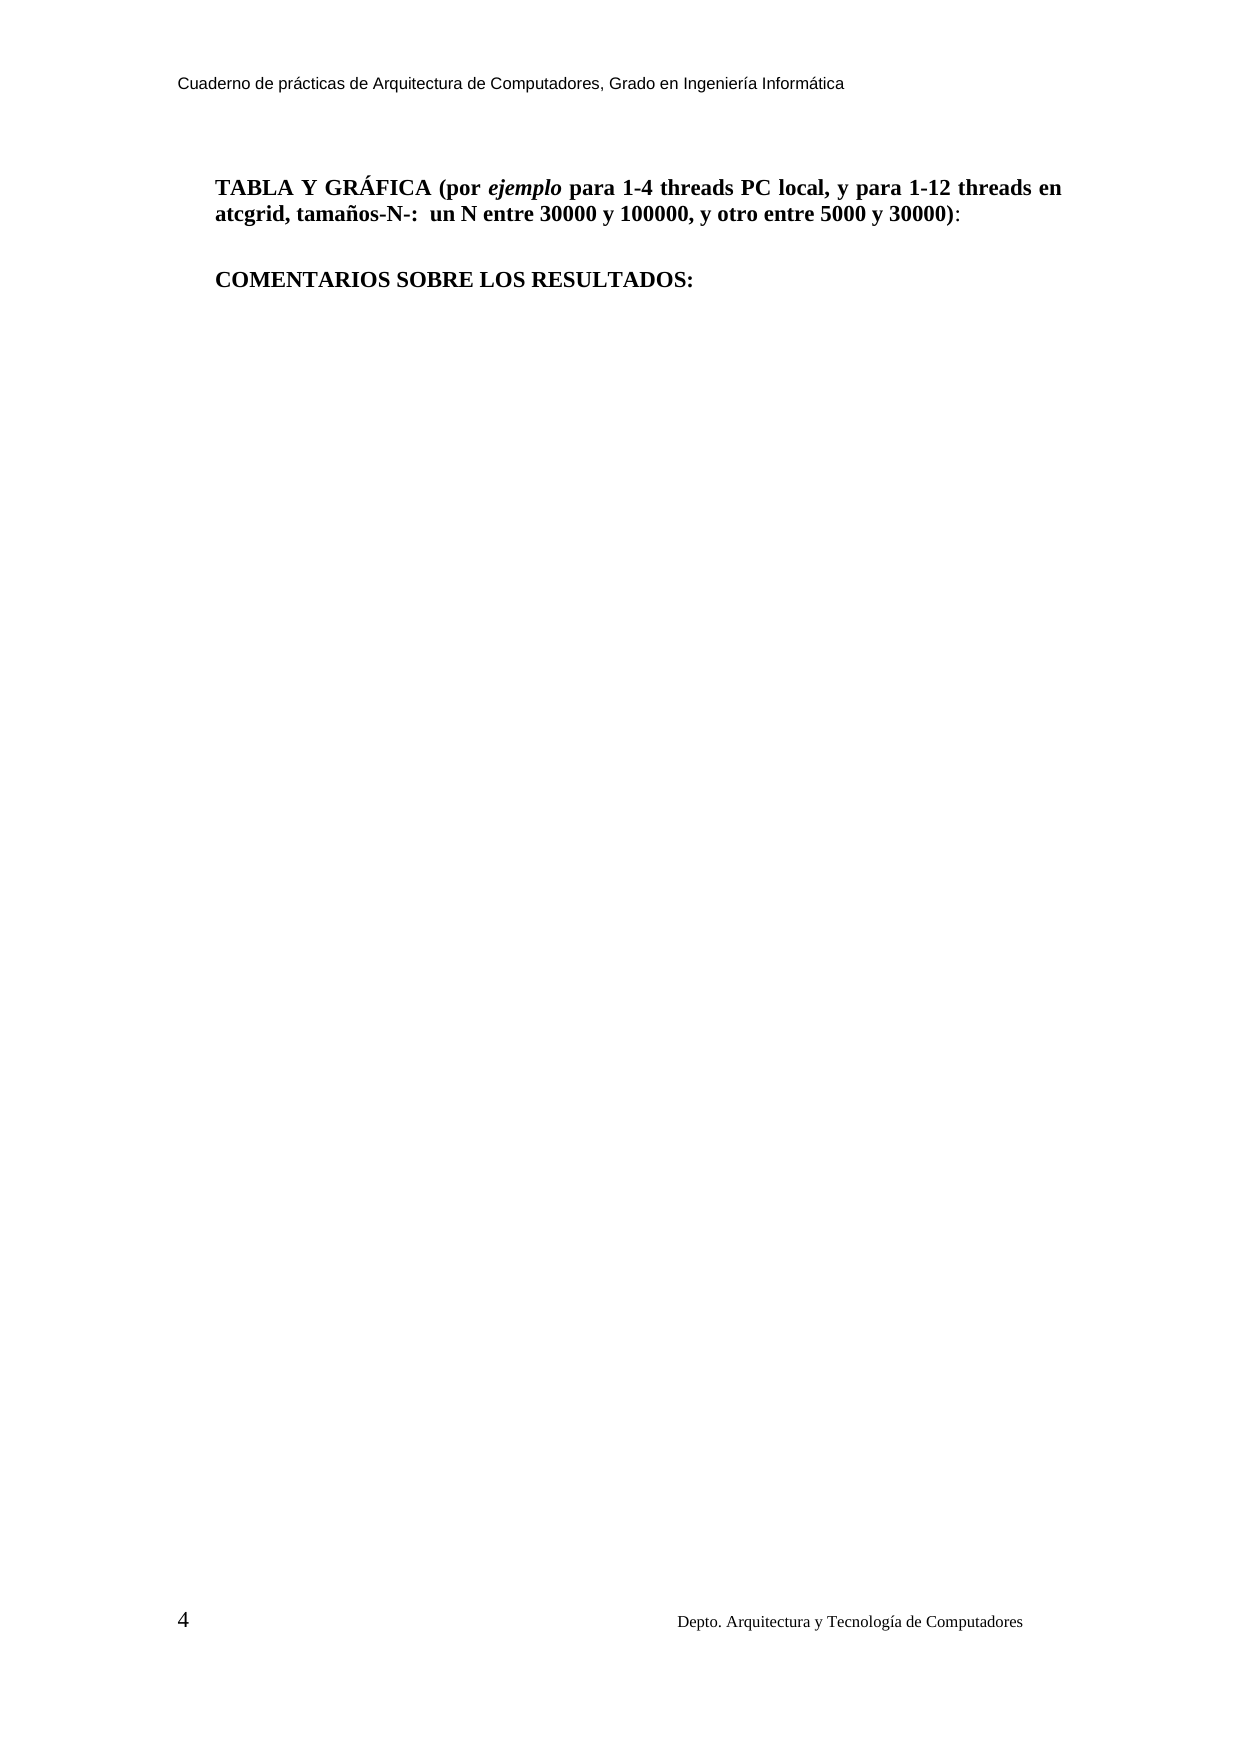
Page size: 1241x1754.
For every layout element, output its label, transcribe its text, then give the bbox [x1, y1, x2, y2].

text TABLA Y GRÁFICA (por ejemplo para 1-4 threads PC local, y para 1-12 threads en atcgrid, tamaños-N-: un N entre 30000 y 100000, y otro entre 5000 y 30000): [215, 174, 1063, 227]
text COMENTARIOS SOBRE LOS RESULTADOS: [177, 266, 1063, 292]
